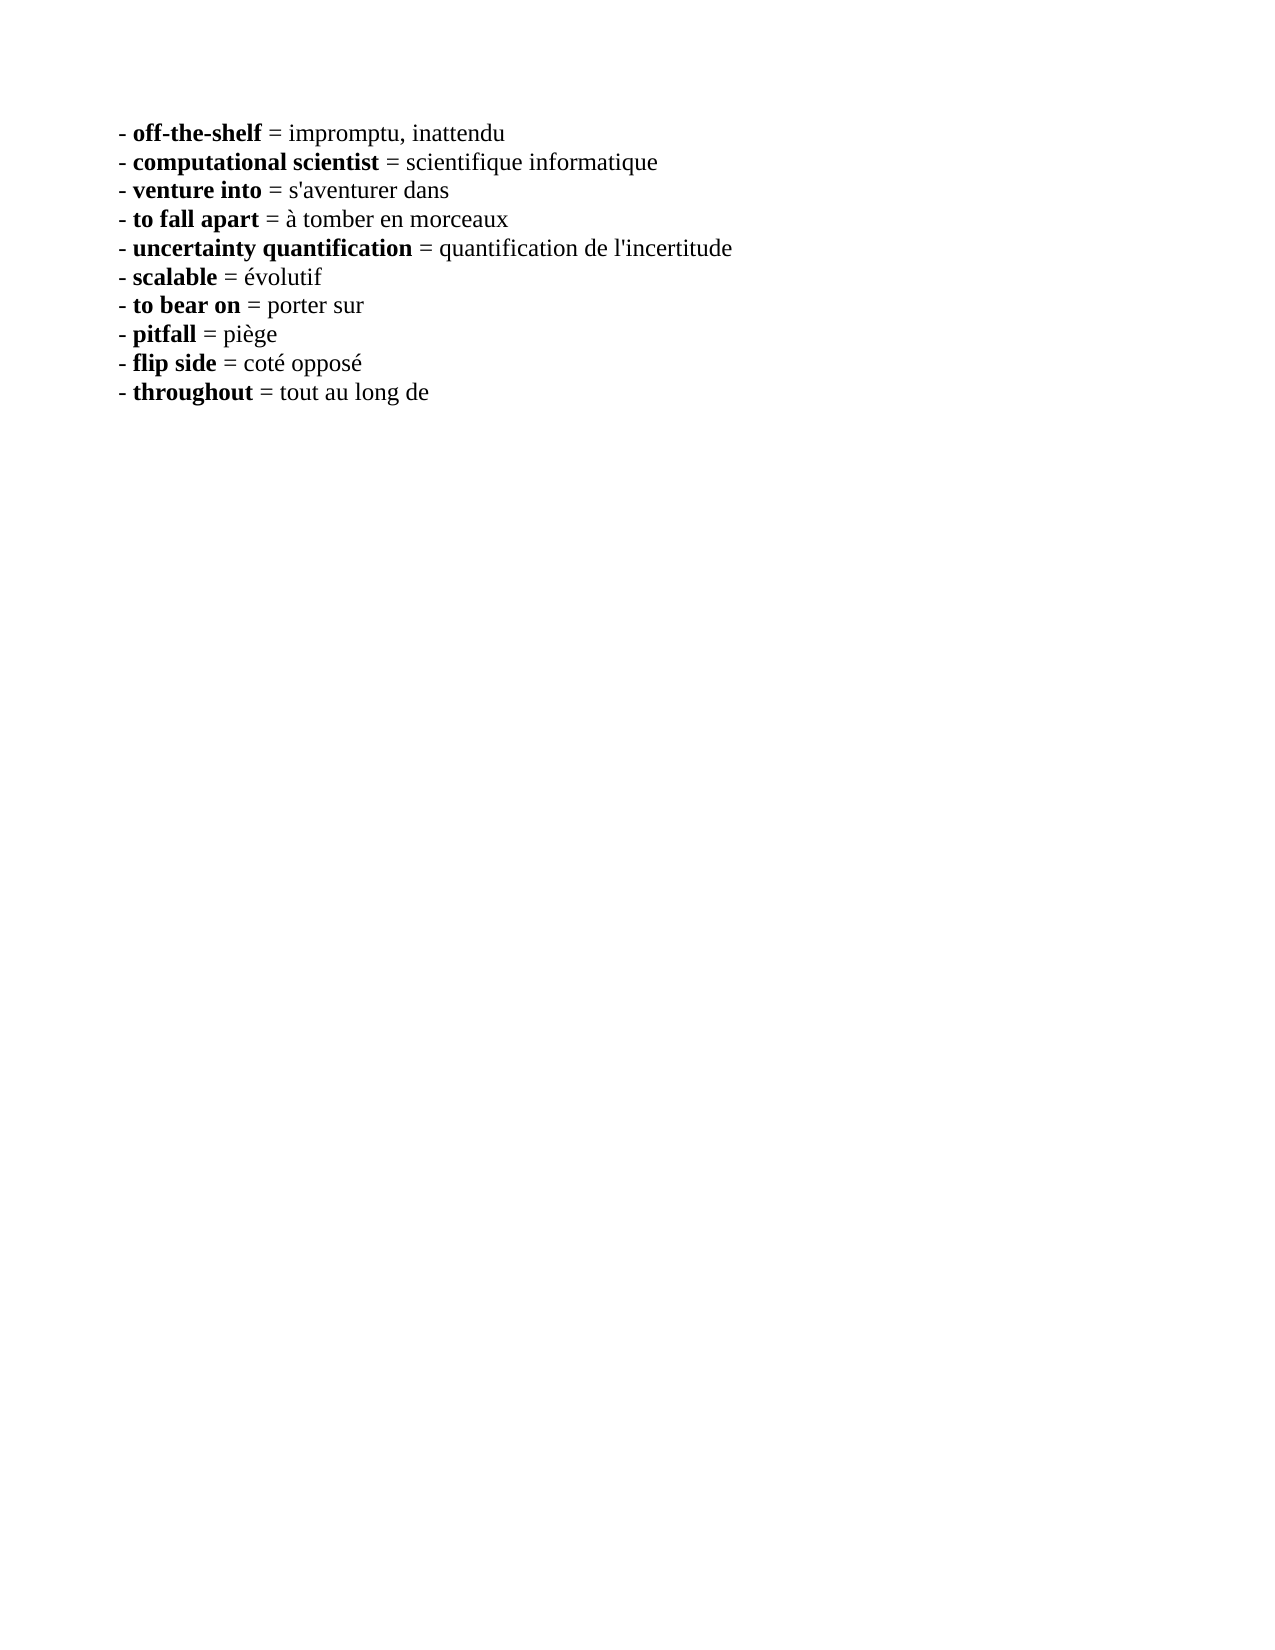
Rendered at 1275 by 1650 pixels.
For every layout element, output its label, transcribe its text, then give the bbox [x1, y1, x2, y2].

text - computational scientist = scientifique informatique [118, 147, 1157, 176]
text - scalable = évolutif - to bear on = porter sur - pitfall = piège - flip side = coté opposé - throughout = tout au long de [118, 262, 1157, 406]
text - off-the-shelf = impromptu, inattendu [118, 118, 1157, 147]
text - venture into = s'aventurer dans [118, 176, 1157, 204]
text - to fall apart = à tomber en morceaux - uncertainty quantification = quantification de l'incertitude [118, 204, 1157, 262]
